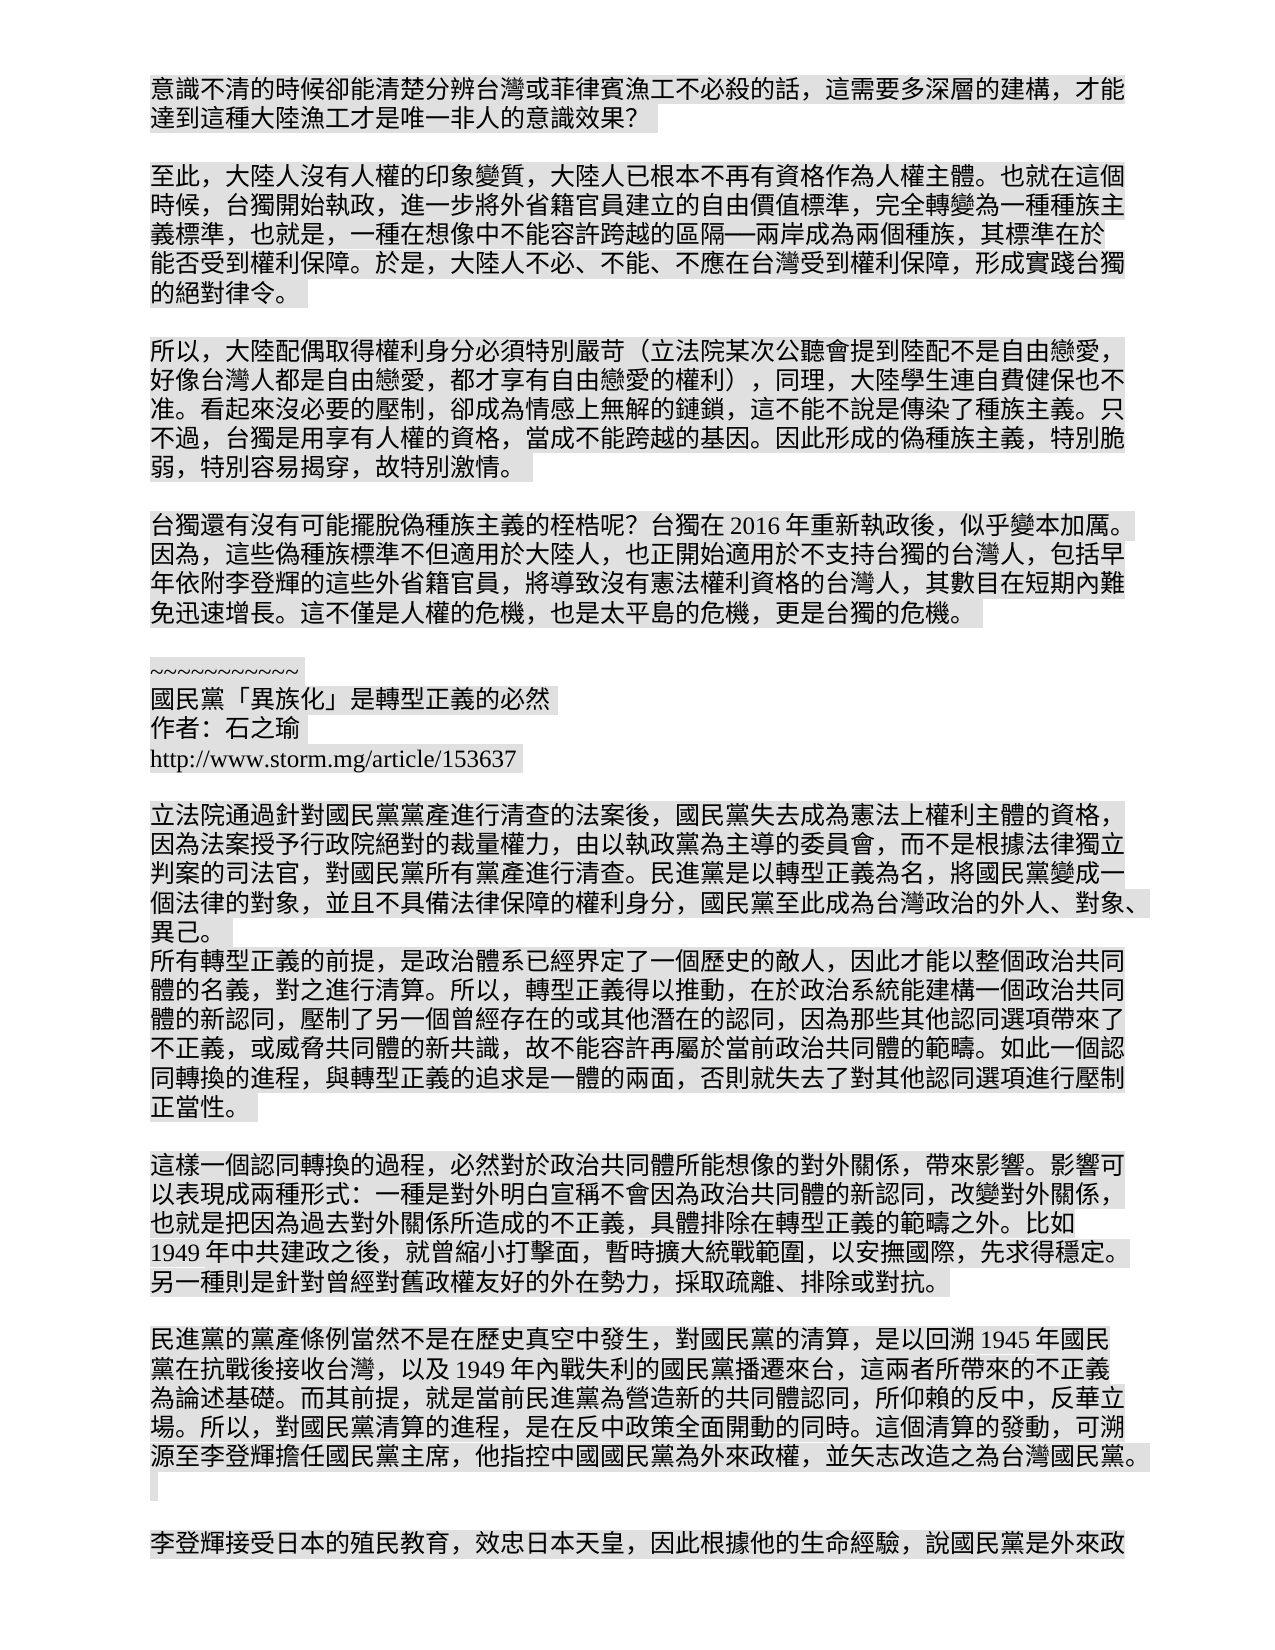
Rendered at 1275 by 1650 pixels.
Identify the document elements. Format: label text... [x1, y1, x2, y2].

text 唐玉, 陳真先生所言之現象，關於其形成原因，我轉貼兩篇文章，或可提供一種觀點。兩篇皆以時事為引，回顧過往事件，分析歷史脈絡而得。冰凍三尺，非一日之寒。今日種種惡果，無非是過去種下之因。近日高中生模仿納粹調笑嬉戲，猶自理直氣壯、不以為然。觀諸其言行，豈非當前台灣主流價值觀具體而微的表現？待其瓜熟蒂落，將來如何，又豈非不能預料而或逆睹者？洋人多說歷史是線性的，但我想循環才是常態，螺旋上升亦或下降，一代重蹈一代的錯誤，個別人雖得見微知著，卻只能載浮載沉其中，欲振乏力。所以會有詩詞歌賦、筆墨丹青，聊慰逝者、明志於來人。我華夏三千年信史，同樣的事還少過嗎？對不起跑題了，我只是發散對自己怯弱無能的不滿。以下是轉貼，有本文和原文連結。如果留言和轉貼內容有違反版規之處，煩請管理員處置。 ~~~~~~~ 種族化的台灣人權，誰受害？ 作者：石之瑜 http://www.storm.mg/article/146658 台灣漁民前往太平島維護自己國家的權利，但必須以緊急危難為理由申請淡水補給，才可以登岸，而其中載有鳳凰衛視三名記者的吉利號，必須停泊在外海。這表示，緊急危難的救助，不適用於大陸人，或受雇於大陸的人。換言之，誰能成為台灣權利保障的主體，是一種肉體的判斷，而不是價值的判斷。 茲事體大，假如，凡是大陸人或具備某種大陸身分的人，必須排除在台灣所承認的權利主體之外，就表示台灣奉行的人權，不但不是普世價值，反而是對人權選擇性地忽略及壓迫。實踐上，如此透過歧視來區隔兩岸人民，並不限於這個個案，甚至是早在國民黨時期，就已經建立的慣例。外省籍官員用來自欺欺人的人權價值，如今正在把他們自己變成是沒有資格享受人權的異族。這是怎麼發生的呢？ 這是台獨勢力與外省籍官員共謀的罕見案例。他們各懷鬼胎，先後將大陸人建構成權利主體範疇外的其他人種，醞釀一種達到高等文明的台灣種族優越感。這樣的種族優越感當然是虛構的，因為兩岸人民無論血緣文化都難稱為兩個種族。然而，如果大陸人一概沒有資格在台灣享受權利，享受權利的資格就形同定義台灣人的一種法律基因，大陸人既然沒有資格。人權的種族化於焉發生。 眾所周知，在李登輝執政時期，就打定主意要去中國化。他的一大梆子外省籍官員為了討好李登輝，又不違背自己對於中國文化的認同，就出謀劃策，鼓吹以兩岸的制度與價值差異，來做為與大陸對抗的意識形態，取代國共對峙。對李登輝而言，去內戰就是去中國化，符合他的大戰略。但對他的外省籍官員而言，制度與價值之爭可以影射內戰還在打，所以足以說服自己，李登輝不是台獨。 回溯當時的公共論述，可讀到字裡行間的身分暗號。在1990年代，凡用國家安全為理由在討論兩岸關係的，後來基本上都在21世紀後出櫃，成為理直氣壯的台獨。可見所謂國家安全，就是兩岸屬於兩國的隱喻。相對於此，幾乎所有外省籍官員都回歸到制度與價值之爭。後者遭遇的困境是，假如有一天大陸的人也享有人權，那他們怎麼面對台獨？怎麼讓台獨接受自己是新台灣人？ 影響所及，就產生了一種心態，絕不能承認、甚或容許大陸人享有人權。第一個高潮是1994年發生千島湖事件，24個台灣遊客遭謀財害命燒死在船上。台灣官方一面倒地指向大陸官方涉入，謂其處理過程罔顧人權。陸委會與海基會異口同聲，說是合法遊客遭非法謀殺。實際上，被害的還有8名大陸船員，台灣媒體刻意迴避報導他們。而且，台灣遊客並非合法觀光，因為當時並未開放赴大陸觀光。 無獨有偶地是同年稍後發生上好三號漁船事件，這艘載有大陸漁工的船因為台灣並未開放雇用大陸人，結果在颱風來臨前未能及時獲准入港避風。俟獲准後已來不及，駛入前竟然觸礁，漁民便投入巨浪逃生，有10人不幸溺斃，其餘登岸。媒體指稱這是台灣版的千島湖事件，引發陸委會不滿，澄清漁民是非法雇用。衛生署更在事後強調，應關心的事是，大陸漁工的排泄物污染台灣近海。 其實，不論台灣觀光客或大陸漁工，根據台灣的法令都是非法，但根據大陸的法令都是合法。不過，那些進港避風的在事後可自行駛離，但那些泅水逃生登岸的，則被當成偷渡客囚禁。換言之，他們的肉體是否接觸台灣的土地，是判斷他們是否違反緊急危難規定的依據。像不像載有鳳凰記者的吉利號？遭遇颱風的大陸漁民不能因為緊急危難登岸，海吉利號也不能在太平島申請緊急危難的補給。 外省籍官員引用的上述這些似是而非的合法或非法論述，以及誰有資格作為緊急危難時的權利主體，後來愈演愈烈，淪為一種仿效種族主義的風潮。1999年在模里西斯發生金慶號喋血案，台灣船長殺害15名大陸漁工，陸委會說是船長醉酒意識不清的個案。請問，意識不清的時候卻能清楚分辨台灣或菲律賓漁工不必殺的話，這需要多深層的建構，才能達到這種大陸漁工才是唯一非人的意識效果？ 至此，大陸人沒有人權的印象變質，大陸人已根本不再有資格作為人權主體。也就在這個時候，台獨開始執政，進一步將外省籍官員建立的自由價值標準，完全轉變為一種種族主義標準，也就是，一種在想像中不能容許跨越的區隔──兩岸成為兩個種族，其標準在於能否受到權利保障。於是，大陸人不必、不能、不應在台灣受到權利保障，形成實踐台獨的絕對律令。 所以，大陸配偶取得權利身分必須特別嚴苛（立法院某次公聽會提到陸配不是自由戀愛，好像台灣人都是自由戀愛，都才享有自由戀愛的權利），同理，大陸學生連自費健保也不准。看起來沒必要的壓制，卻成為情感上無解的鏈鎖，這不能不說是傳染了種族主義。只不過，台獨是用享有人權的資格，當成不能跨越的基因。因此形成的偽種族主義，特別脆弱，特別容易揭穿，故特別激情。 台獨還有沒有可能擺脫偽種族主義的桎梏呢？台獨在2016年重新執政後，似乎變本加厲。因為，這些偽種族標準不但適用於大陸人，也正開始適用於不支持台獨的台灣人，包括早年依附李登輝的這些外省籍官員，將導致沒有憲法權利資格的台灣人，其數目在短期內難免迅速增長。這不僅是人權的危機，也是太平島的危機，更是台獨的危機。 ~~~~~~~~~~~ 國民黨「異族化」是轉型正義的必然 作者：石之瑜 http://www.storm.mg/article/153637 立法院通過針對國民黨黨產進行清查的法案後，國民黨失去成為憲法上權利主體的資格，因為法案授予行政院絕對的裁量權力，由以執政黨為主導的委員會，而不是根據法律獨立判案的司法官，對國民黨所有黨產進行清查。民進黨是以轉型正義為名，將國民黨變成一個法律的對象，並且不具備法律保障的權利身分，國民黨至此成為台灣政治的外人、對象、異己。 所有轉型正義的前提，是政治體系已經界定了一個歷史的敵人，因此才能以整個政治共同體的名義，對之進行清算。所以，轉型正義得以推動，在於政治系統能建構一個政治共同體的新認同，壓制了另一個曾經存在的或其他潛在的認同，因為那些其他認同選項帶來了不正義，或威脅共同體的新共識，故不能容許再屬於當前政治共同體的範疇。如此一個認同轉換的進程，與轉型正義的追求是一體的兩面，否則就失去了對其他認同選項進行壓制正當性。 這樣一個認同轉換的過程，必然對於政治共同體所能想像的對外關係，帶來影響。影響可以表現成兩種形式：一種是對外明白宣稱不會因為政治共同體的新認同，改變對外關係，也就是把因為過去對外關係所造成的不正義，具體排除在轉型正義的範疇之外。比如1949年中共建政之後，就曾縮小打擊面，暫時擴大統戰範圍，以安撫國際，先求得穩定。另一種則是針對曾經對舊政權友好的外在勢力，採取疏離、排除或對抗。 民進黨的黨產條例當然不是在歷史真空中發生，對國民黨的清算，是以回溯1945年國民黨在抗戰後接收台灣，以及1949年內戰失利的國民黨播遷來台，這兩者所帶來的不正義為論述基礎。而其前提，就是當前民進黨為營造新的共同體認同，所仰賴的反中，反華立場。所以，對國民黨清算的進程，是在反中政策全面開動的同時。這個清算的發動，可溯源至李登輝擔任國民黨主席，他指控中國國民黨為外來政權，並矢志改造之為台灣國民黨。 李登輝接受日本的殖民教育，效忠日本天皇，因此根據他的生命經驗，說國民黨是外來政權，反映的是他的切膚之痛。然而，他本人後來效忠過中國國民黨與蔣氏父子，偕同大量其他受到日本殖民統治，因而對中國國民黨帶來的中國政治文化有所疏離的後殖民精英，他們都有再中國化的歷史經驗。因此在擺脫中國身分的過程中，需要特別明確且義無反顧的表現，以防這種中國化的歷史經驗重新浮出。 自李登輝以降，包括國民黨自身的文化與宣傳機構在內，都戮力改造自身為純屬台灣的政黨，以致在反中與和中兩條路線之間舉棋不定，但是基本上仍接受並配合以去中國化為導向的教育、文化政策。不過，國民黨在論述上遭到異己化的趨勢積重難返，終於導致反中潮流氾濫，國民黨遭到選民拋棄的厄運。尤有甚者，國民黨因為失去憲法上權利主體的資格，而淪為異族。 異族是種族主義的概念，即是因為血緣、膚色、宗教等方面想像的差異，而被視為不共戴天，因此必須在法律上加以鬥爭、排除。由於異族的建構充滿想像，因此往往不是科學（儘管種族主義的科學家必然會想方設法提供證據，來鞏固對異族進行區隔的正當性）。由於雙方種族與宗教方面長久的互融，要把台灣與大陸要區隔成異族，即使在科學上都難令人信服。 所以，從李登輝開始，反中論述主要是強調歷史經驗，主張在1949年大陸播遷來台的人與之前的移民之間，因為歷史經驗迥異，而形同不同的族群。可是，在政治實踐過程當中，這些1949年移民來台的所謂中國難民，如今大量支持民進黨的比比皆是，起碼學會表演反中的外省人口節節上升。他們之中，進入民進黨精英階層擔任各部門領導的，更是大有人在。於是，用歷史經驗來進行異己化區隔的論述戰略，行不通。也就是，單純指控國民黨為外來中國難民的政權，已經不敷使用。 共同體的建構所面對的，是崛起的中國與無處不在的中國移民，包括大量嫁來台灣的大陸配偶，大陸移工與大陸學生。於此相對的，是移民到大陸工作、婚配與求學的台灣人。結果，在生活、語言、知識等方面都溝通無礙的兩岸人民，更加挑戰了共同體賴以重構的反中意識。當歷史經驗變成了負面因素以後，共同體的基礎就產生質變。從國民黨最早與中共內戰時就採用的反共論述出發，新的共同體的到了新的啟示，批判中國是不民主的政權，壓迫人民。 原本在李登輝時期，批判中共不民主，是為了區隔台獨。但是，隨著反中政權的執政，不民主成為了共同體認同的新參數。現在所流行的論述前提是，享有民主權利的，屬於同族，不能享有民主權利的，屬於異族。所以舉凡陸配、陸生的民主權利都要受限，赴大陸就讀的台生與台商，權利也要受限。不能享有民主權利成為了異族的標誌。其結果，新的共同體認同必須對大陸採取對抗，因為剝奪大陸人民以及與大陸有關的台灣人民的權利身分，是共同體延續的心理條件。 因為如此，必須將這些對象說成是文明低下的，以便合理化對彼等的差別待遇，這就進一步衍生成為社交媒體上各種歧視大陸人民的言論，其根本，是反映了無法區隔大陸人民而又必須加以區隔的焦慮。中國國民黨作為外來政權的意義便可以重新理解，國民黨不再是中國難民的政黨，實際上也早就不是了，現在，中國國民黨是一個與文明低下且沒有資格享有權利主體的外敵的同路人。 在這樣的論述條件下理解黨產條例的通過，就能夠理解，在根本上，並不是對國民黨黨產的覬覦，而除了是權力鬥爭之外，更是因為對國民黨的權利主體資格加以剝奪的心理需要，再敦促民進黨必須甘冒違反憲政主義的大不諱。而正是這樣對憲政主義適用範圍的重新劃定，複製了新共同體正在不斷鞏固的感覺。對外切斷與異族的往來，對內清算其同路人，是台灣憲政主義的內核。 [150, 75, 1125, 1559]
